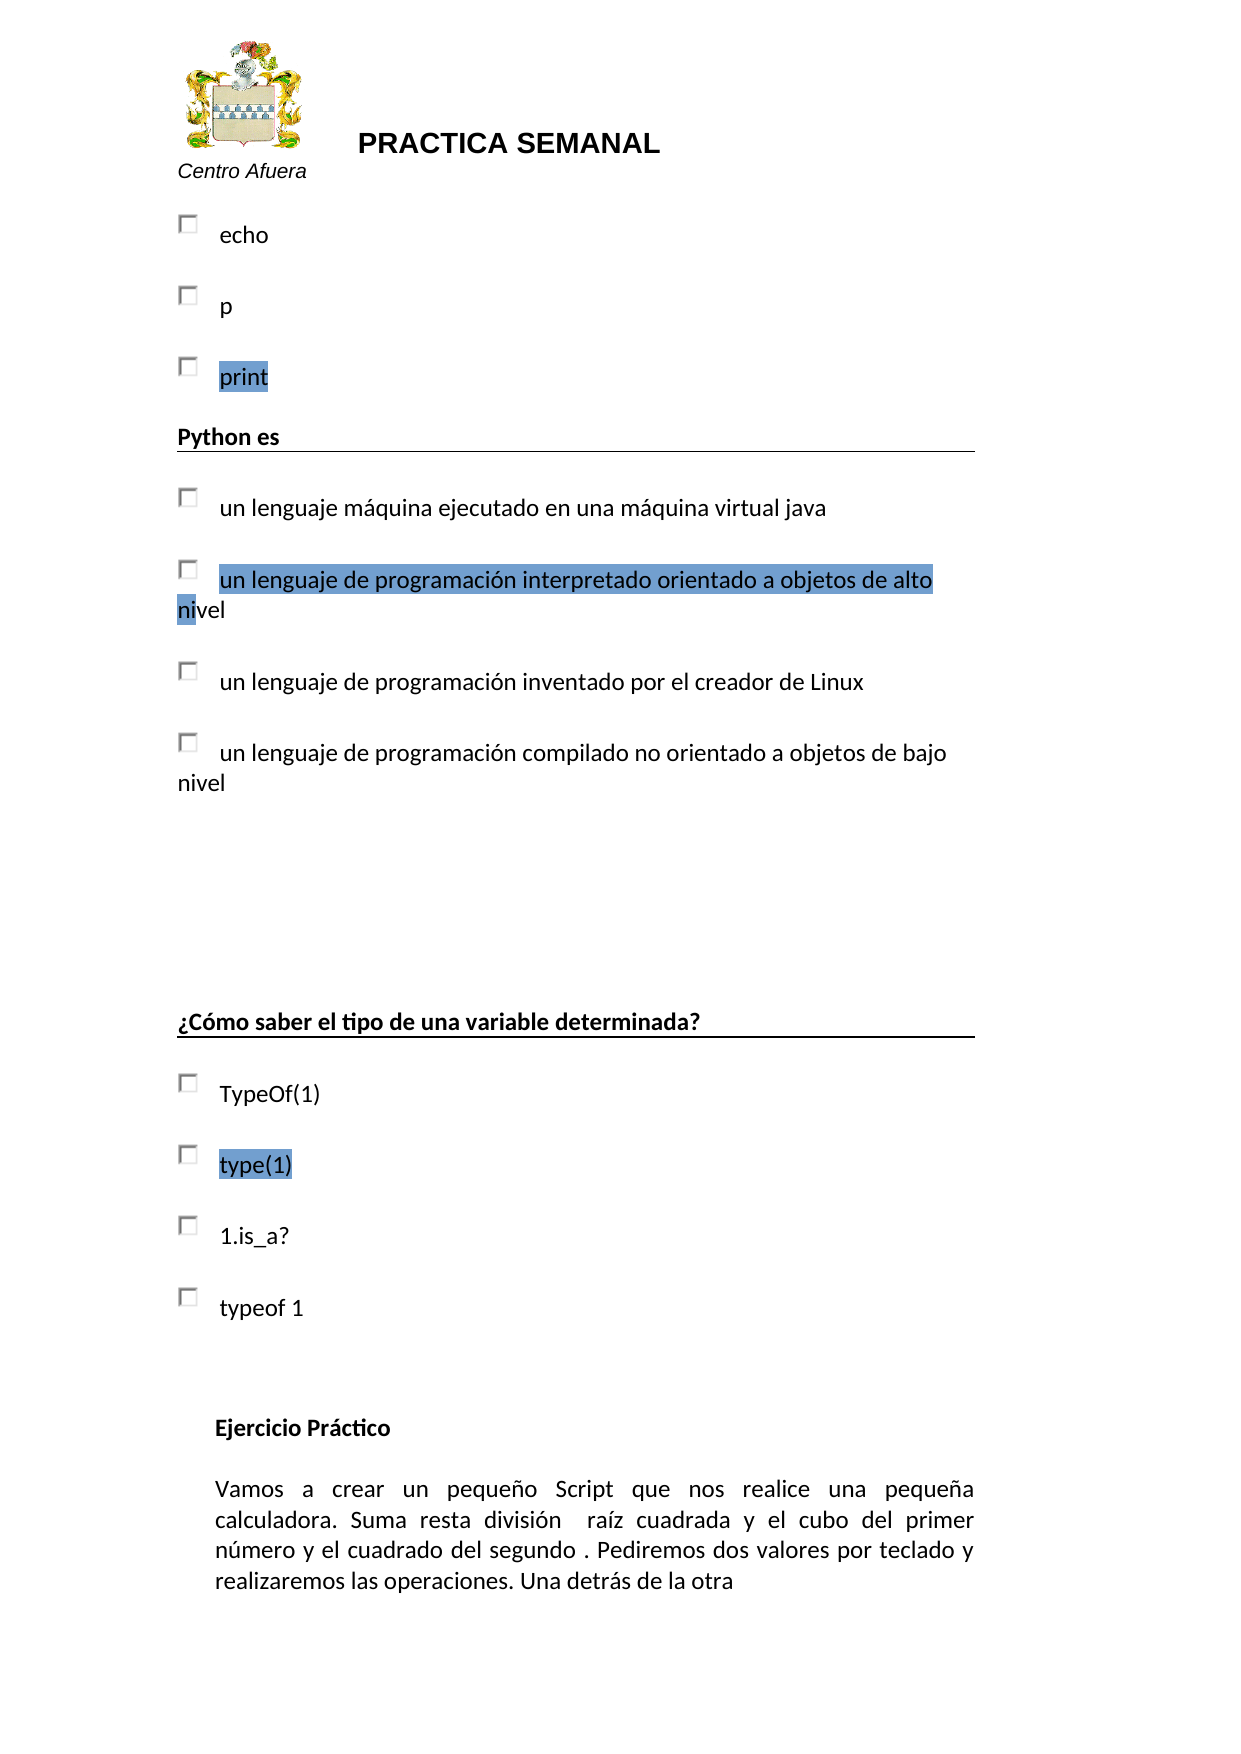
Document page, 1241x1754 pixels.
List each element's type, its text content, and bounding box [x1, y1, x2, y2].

text 1.is_a? [177, 1209, 975, 1251]
text p [177, 278, 975, 321]
text typeof 1 [177, 1280, 975, 1322]
text un lenguaje de programación interpretado orientado a objetos de alto nivel [177, 552, 975, 625]
text ¿Cómo saber el tipo de una variable determinada? [177, 1006, 975, 1036]
text echo [177, 207, 975, 249]
text Vamos a crear un pequeño Script que nos realice una pequeña calculadora. Suma resta división raíz cuadrada y el cubo del primer número y el cuadrado del segundo . Pediremos dos valores por teclado y realizaremos las operaciones. Una detrás de la otra [215, 1473, 975, 1596]
text un lenguaje de programación compilado no orientado a objetos de bajo nivel [177, 725, 975, 798]
text un lenguaje máquina ejecutado en una máquina virtual java [177, 481, 975, 523]
text TypeOf(1) [177, 1066, 975, 1108]
text Ejercicio Práctico [215, 1412, 975, 1443]
text Python es [177, 421, 975, 451]
text print [177, 350, 975, 392]
text un lenguaje de programación inventado por el creador de Linux [177, 654, 975, 696]
text type(1) [177, 1137, 975, 1179]
